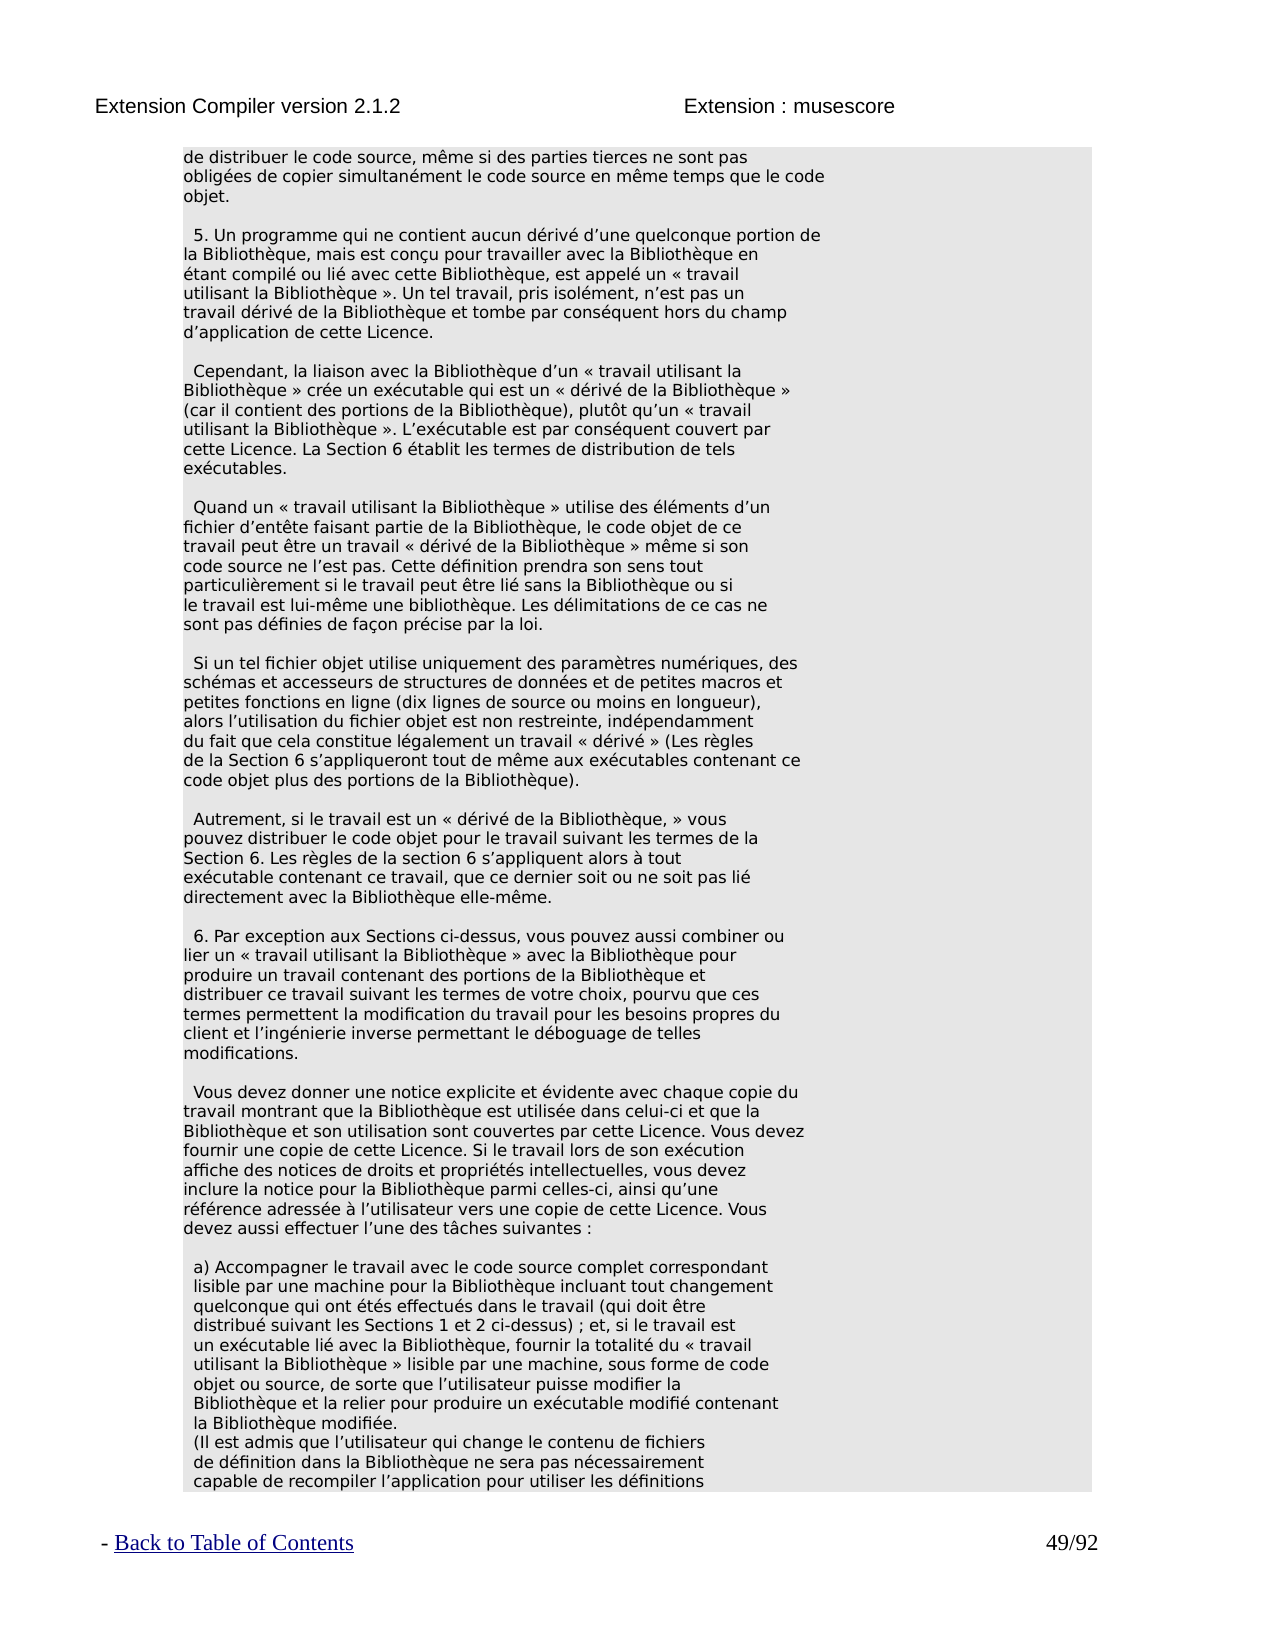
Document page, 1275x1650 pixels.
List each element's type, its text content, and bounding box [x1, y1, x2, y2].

text du fait que cela constitue légalement un travail « dérivé » (Les règles [183, 732, 1092, 751]
text code source ne l’est pas. Cette définition prendra son sens tout [183, 557, 1092, 576]
text de la Section 6 s’appliqueront tout de même aux exécutables contenant ce [183, 751, 1092, 771]
text fichier d’entête faisant partie de la Bibliothèque, le code objet de ce [183, 518, 1092, 537]
text Quand un « travail utilisant la Bibliothèque » utilise des éléments d’un [183, 498, 1092, 518]
text travail dérivé de la Bibliothèque et tombe par conséquent hors du champ [183, 303, 1092, 323]
text client et l’ingénierie inverse permettant le déboguage de telles [183, 1024, 1092, 1043]
text objet. [183, 186, 1092, 206]
text Si un tel fichier objet utilise uniquement des paramètres numériques, des [183, 654, 1092, 673]
text particulièrement si le travail peut être lié sans la Bibliothèque ou si [183, 576, 1092, 596]
text affiche des notices de droits et propriétés intellectuelles, vous devez [183, 1160, 1092, 1180]
text capable de recompiler l’application pour utiliser les définitions [183, 1472, 1092, 1492]
text exécutable contenant ce travail, que ce dernier soit ou ne soit pas lié [183, 868, 1092, 888]
text travail montrant que la Bibliothèque est utilisée dans celui-ci et que la [183, 1102, 1092, 1121]
text utilisant la Bibliothèque » lisible par une machine, sous forme de code [183, 1355, 1092, 1375]
text pouvez distribuer le code objet pour le travail suivant les termes de la [183, 829, 1092, 849]
text (Il est admis que l’utilisateur qui change le contenu de fichiers [183, 1433, 1092, 1453]
text distribué suivant les Sections 1 et 2 ci-dessus) ; et, si le travail est [183, 1316, 1092, 1336]
text le travail est lui-même une bibliothèque. Les délimitations de ce cas ne [183, 596, 1092, 615]
text modifications. [183, 1043, 1092, 1063]
text petites fonctions en ligne (dix lignes de source ou moins en longueur), [183, 693, 1092, 712]
text d’application de cette Licence. [183, 323, 1092, 342]
text code objet plus des portions de la Bibliothèque). [183, 771, 1092, 790]
text la Bibliothèque modifiée. [183, 1414, 1092, 1433]
text utilisant la Bibliothèque ». L’exécutable est par conséquent couvert par [183, 420, 1092, 440]
text Autrement, si le travail est un « dérivé de la Bibliothèque, » vous [183, 810, 1092, 829]
text sont pas définies de façon précise par la loi. [183, 615, 1092, 634]
text 6. Par exception aux Sections ci-dessus, vous pouvez aussi combiner ou [183, 927, 1092, 946]
text 5. Un programme qui ne contient aucun dérivé d’une quelconque portion de [183, 225, 1092, 245]
text exécutables. [183, 459, 1092, 479]
text Bibliothèque et la relier pour produire un exécutable modifié contenant [183, 1394, 1092, 1414]
text lisible par une machine pour la Bibliothèque incluant tout changement [183, 1277, 1092, 1297]
text Vous devez donner une notice explicite et évidente avec chaque copie du [183, 1082, 1092, 1102]
text référence adressée à l’utilisateur vers une copie de cette Licence. Vous [183, 1199, 1092, 1219]
text inclure la notice pour la Bibliothèque parmi celles-ci, ainsi qu’une [183, 1180, 1092, 1199]
text directement avec la Bibliothèque elle-même. [183, 888, 1092, 907]
text alors l’utilisation du fichier objet est non restreinte, indépendamment [183, 712, 1092, 732]
text Bibliothèque » crée un exécutable qui est un « dérivé de la Bibliothèque » [183, 381, 1092, 401]
text lier un « travail utilisant la Bibliothèque » avec la Bibliothèque pour [183, 946, 1092, 966]
text de distribuer le code source, même si des parties tierces ne sont pas [183, 147, 1092, 167]
text obligées de copier simultanément le code source en même temps que le code [183, 167, 1092, 186]
text a) Accompagner le travail avec le code source complet correspondant [183, 1258, 1092, 1277]
text fournir une copie de cette Licence. Si le travail lors de son exécution [183, 1141, 1092, 1160]
text un exécutable lié avec la Bibliothèque, fournir la totalité du « travail [183, 1336, 1092, 1355]
text schémas et accesseurs de structures de données et de petites macros et [183, 673, 1092, 693]
text produire un travail contenant des portions de la Bibliothèque et [183, 966, 1092, 985]
text de définition dans la Bibliothèque ne sera pas nécessairement [183, 1453, 1092, 1472]
text Section 6. Les règles de la section 6 s’appliquent alors à tout [183, 849, 1092, 868]
text devez aussi effectuer l’une des tâches suivantes : [183, 1219, 1092, 1238]
text Bibliothèque et son utilisation sont couvertes par cette Licence. Vous devez [183, 1121, 1092, 1141]
text travail peut être un travail « dérivé de la Bibliothèque » même si son [183, 537, 1092, 557]
text distribuer ce travail suivant les termes de votre choix, pourvu que ces [183, 985, 1092, 1004]
text (car il contient des portions de la Bibliothèque), plutôt qu’un « travail [183, 401, 1092, 420]
text utilisant la Bibliothèque ». Un tel travail, pris isolément, n’est pas un [183, 284, 1092, 303]
text cette Licence. La Section 6 établit les termes de distribution de tels [183, 440, 1092, 459]
text la Bibliothèque, mais est conçu pour travailler avec la Bibliothèque en [183, 245, 1092, 264]
text objet ou source, de sorte que l’utilisateur puisse modifier la [183, 1375, 1092, 1394]
text quelconque qui ont étés effectués dans le travail (qui doit être [183, 1297, 1092, 1316]
text termes permettent la modification du travail pour les besoins propres du [183, 1004, 1092, 1024]
text étant compilé ou lié avec cette Bibliothèque, est appelé un « travail [183, 264, 1092, 284]
text Cependant, la liaison avec la Bibliothèque d’un « travail utilisant la [183, 362, 1092, 381]
